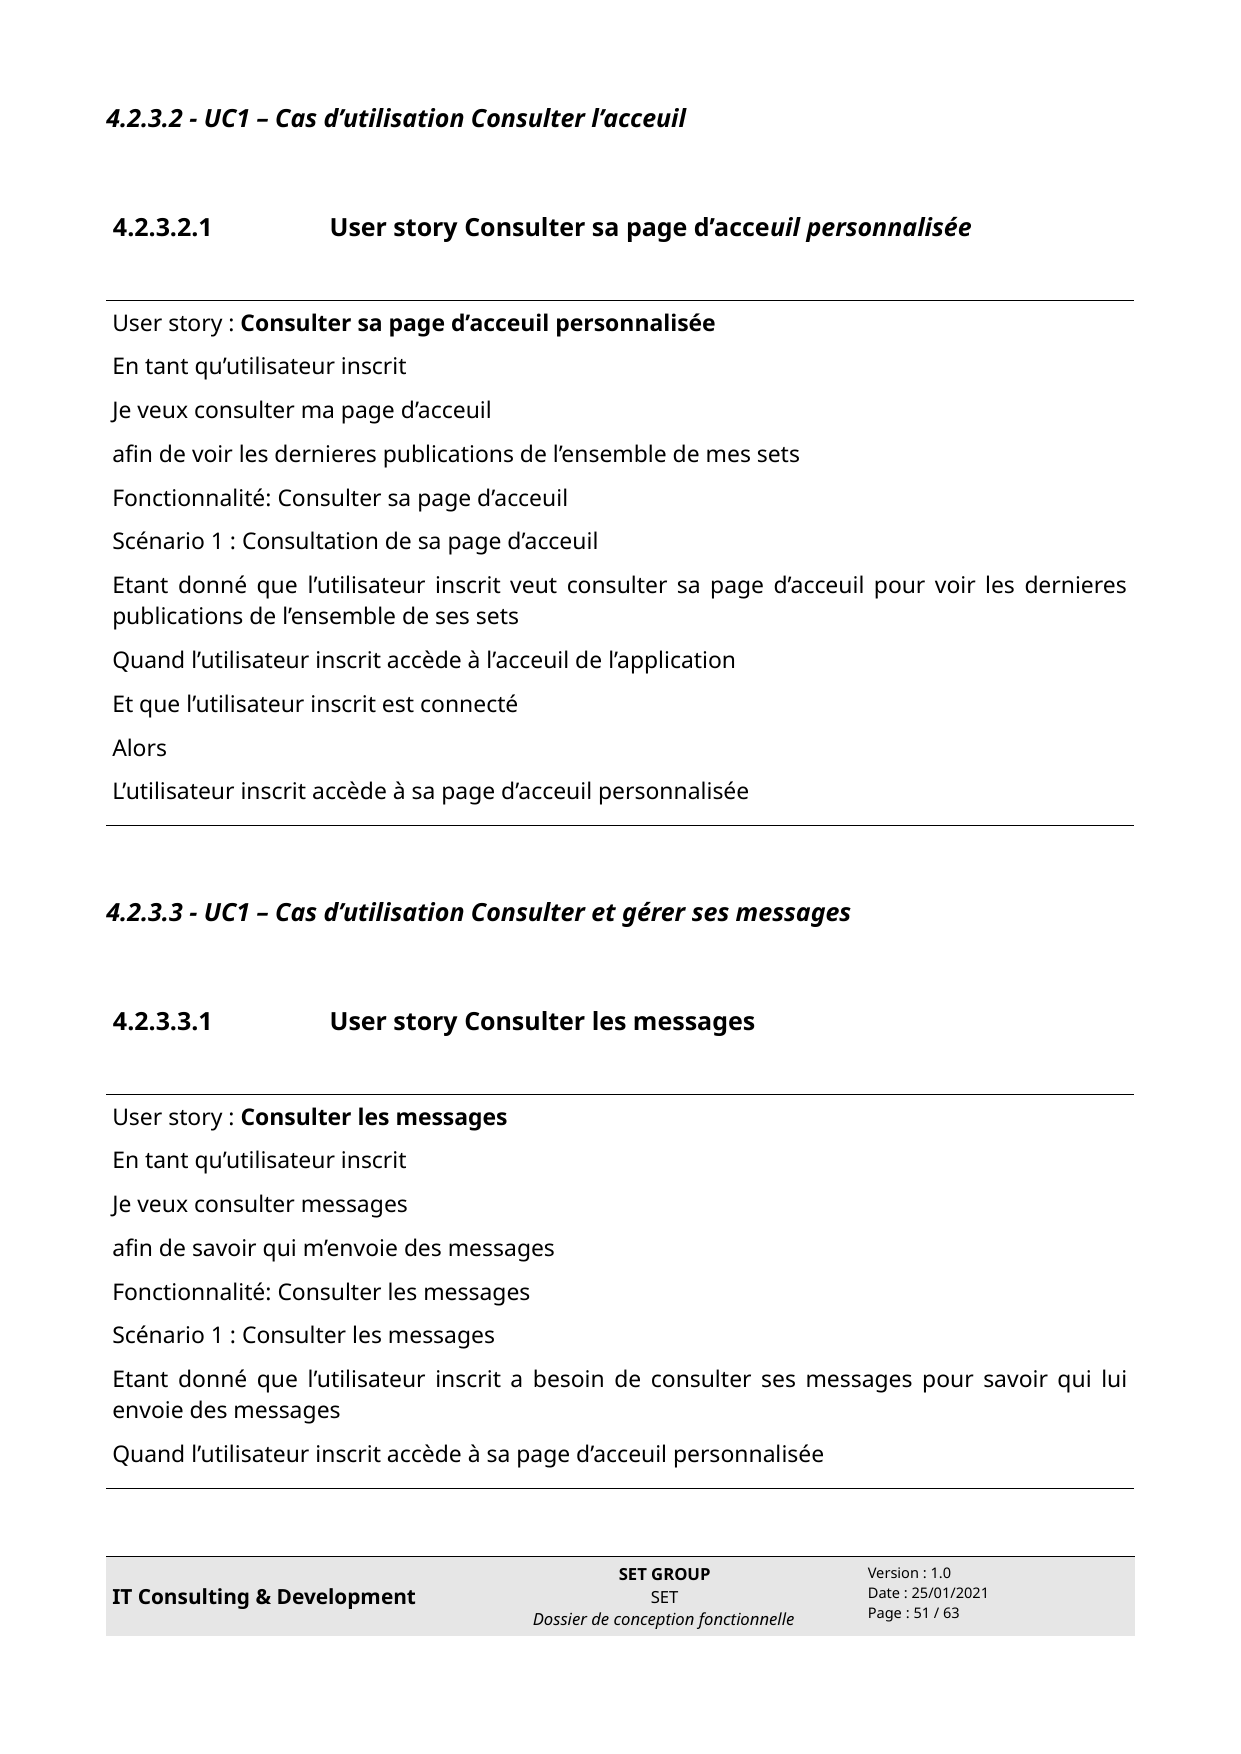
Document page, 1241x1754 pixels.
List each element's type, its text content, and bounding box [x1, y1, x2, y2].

subtitle UC1 – Cas d’utilisation Consulter et gérer ses messages [106, 894, 1134, 929]
subtitle User story Consulter les messages [106, 1004, 1134, 1038]
table_header User story : Consulter les messages En tant qu’utilisateur inscrit Je veux consulter messages afin de savoir qui m’envoie des messages Fonctionnalité: Consulter les messages Scénario 1 : Consulter les messages Etant donné que l’utilisateur inscrit a besoin de consulter ses messages pour savoir qui lui envoie des messages Quand l’utilisateur inscrit accède à sa page d’acceuil personnalisée [106, 1095, 1134, 1488]
subtitle UC1 – Cas d’utilisation Consulter l’acceuil [106, 100, 1134, 134]
table_header User story : Consulter sa page d’acceuil personnalisée En tant qu’utilisateur inscrit Je veux consulter ma page d’acceuil afin de voir les dernieres publications de l’ensemble de mes sets Fonctionnalité: Consulter sa page d’acceuil Scénario 1 : Consultation de sa page d’acceuil Etant donné que l’utilisateur inscrit veut consulter sa page d’acceuil pour voir les dernieres publications de l’ensemble de ses sets Quand l’utilisateur inscrit accède à l’acceuil de l’application Et que l’utilisateur inscrit est connecté Alors L’utilisateur inscrit accède à sa page d’acceuil personnalisée [106, 301, 1134, 825]
subtitle User story Consulter sa page d’acceuil personnalisée [106, 209, 1134, 243]
